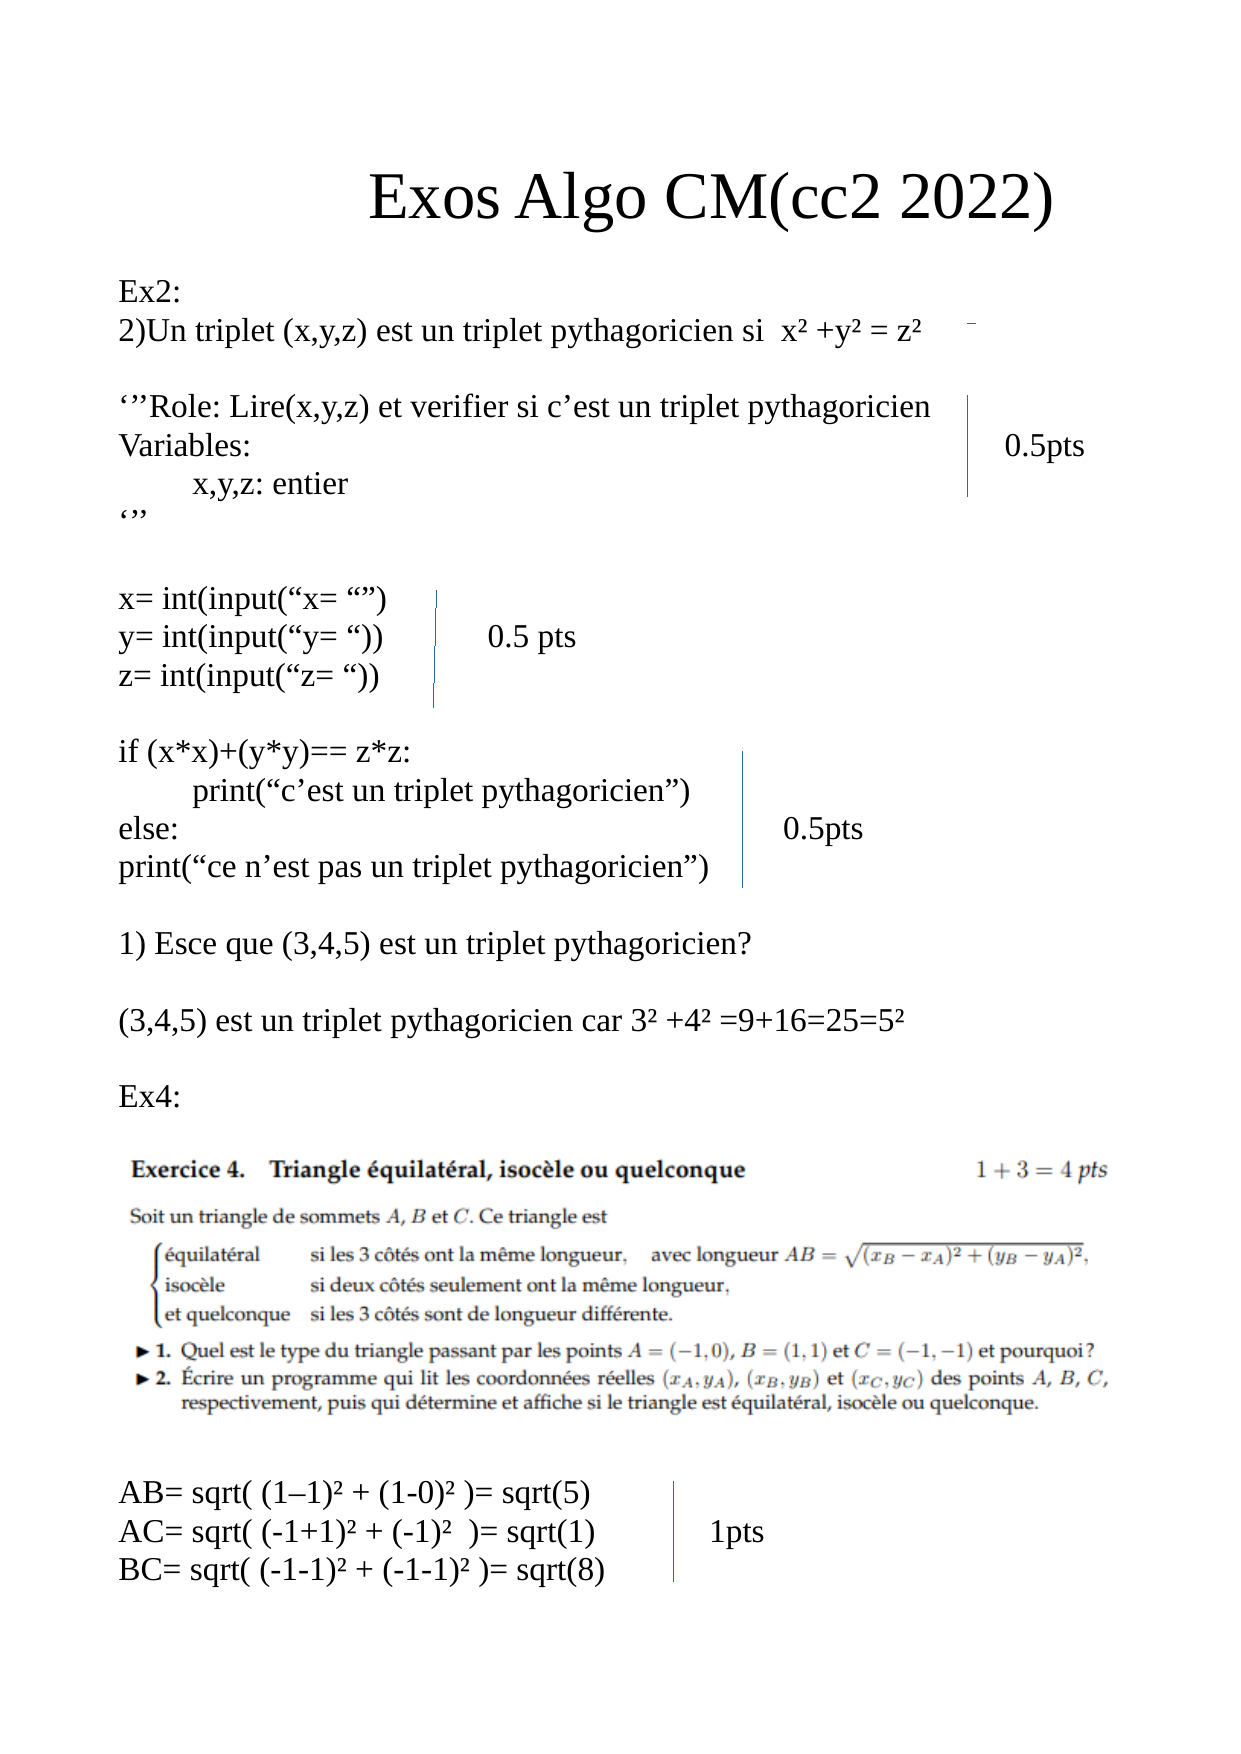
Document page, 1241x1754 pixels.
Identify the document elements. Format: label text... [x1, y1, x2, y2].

picture [118, 1153, 1123, 1435]
text BC= sqrt( (-1-1)² + (-1-1)² )= sqrt(8) [118, 1549, 1122, 1588]
text (3,4,5) est un triplet pythagoricien car 3² +4² =9+16=25=5² [118, 1000, 1122, 1038]
text print(“ce n’est pas un triplet pythagoricien”) [118, 846, 742, 885]
text z= int(input(“z= “)) [118, 655, 1122, 693]
text [743, 846, 1122, 885]
text 1pts [674, 1511, 1122, 1549]
text print(“c’est un triplet pythagoricien”) [118, 770, 742, 808]
text x= int(input(“x= “”) [118, 578, 1122, 616]
text Ex4: [118, 1076, 1122, 1115]
text 0.5pts [743, 808, 1122, 846]
text Variables: [118, 425, 967, 463]
text y= int(input(“y= “)) 0.5 pts [118, 616, 1122, 655]
text ‘’’ [118, 501, 1122, 540]
text else: [118, 808, 742, 846]
text Ex2: [118, 271, 1122, 310]
text AB= sqrt( (1–1)² + (1-0)² )= sqrt(5) [118, 1473, 1122, 1511]
text [743, 770, 1122, 808]
text if (x*x)+(y*y)== z*z: [118, 731, 1122, 770]
text ‘’’Role: Lire(x,y,z) et verifier si c’est un triplet pythagoricien [118, 386, 1122, 425]
text 2)Un triplet (x,y,z) est un triplet pythagoricien si x² +y² = z² [118, 310, 1122, 348]
text 1) Esce que (3,4,5) est un triplet pythagoricien? [118, 923, 1122, 961]
text x,y,z: entier [118, 463, 1122, 501]
text Exos Algo CM(cc2 2022) [118, 156, 1122, 233]
text 0.5pts [968, 425, 1122, 463]
text AC= sqrt( (-1+1)² + (-1)² )= sqrt(1) [118, 1511, 673, 1549]
